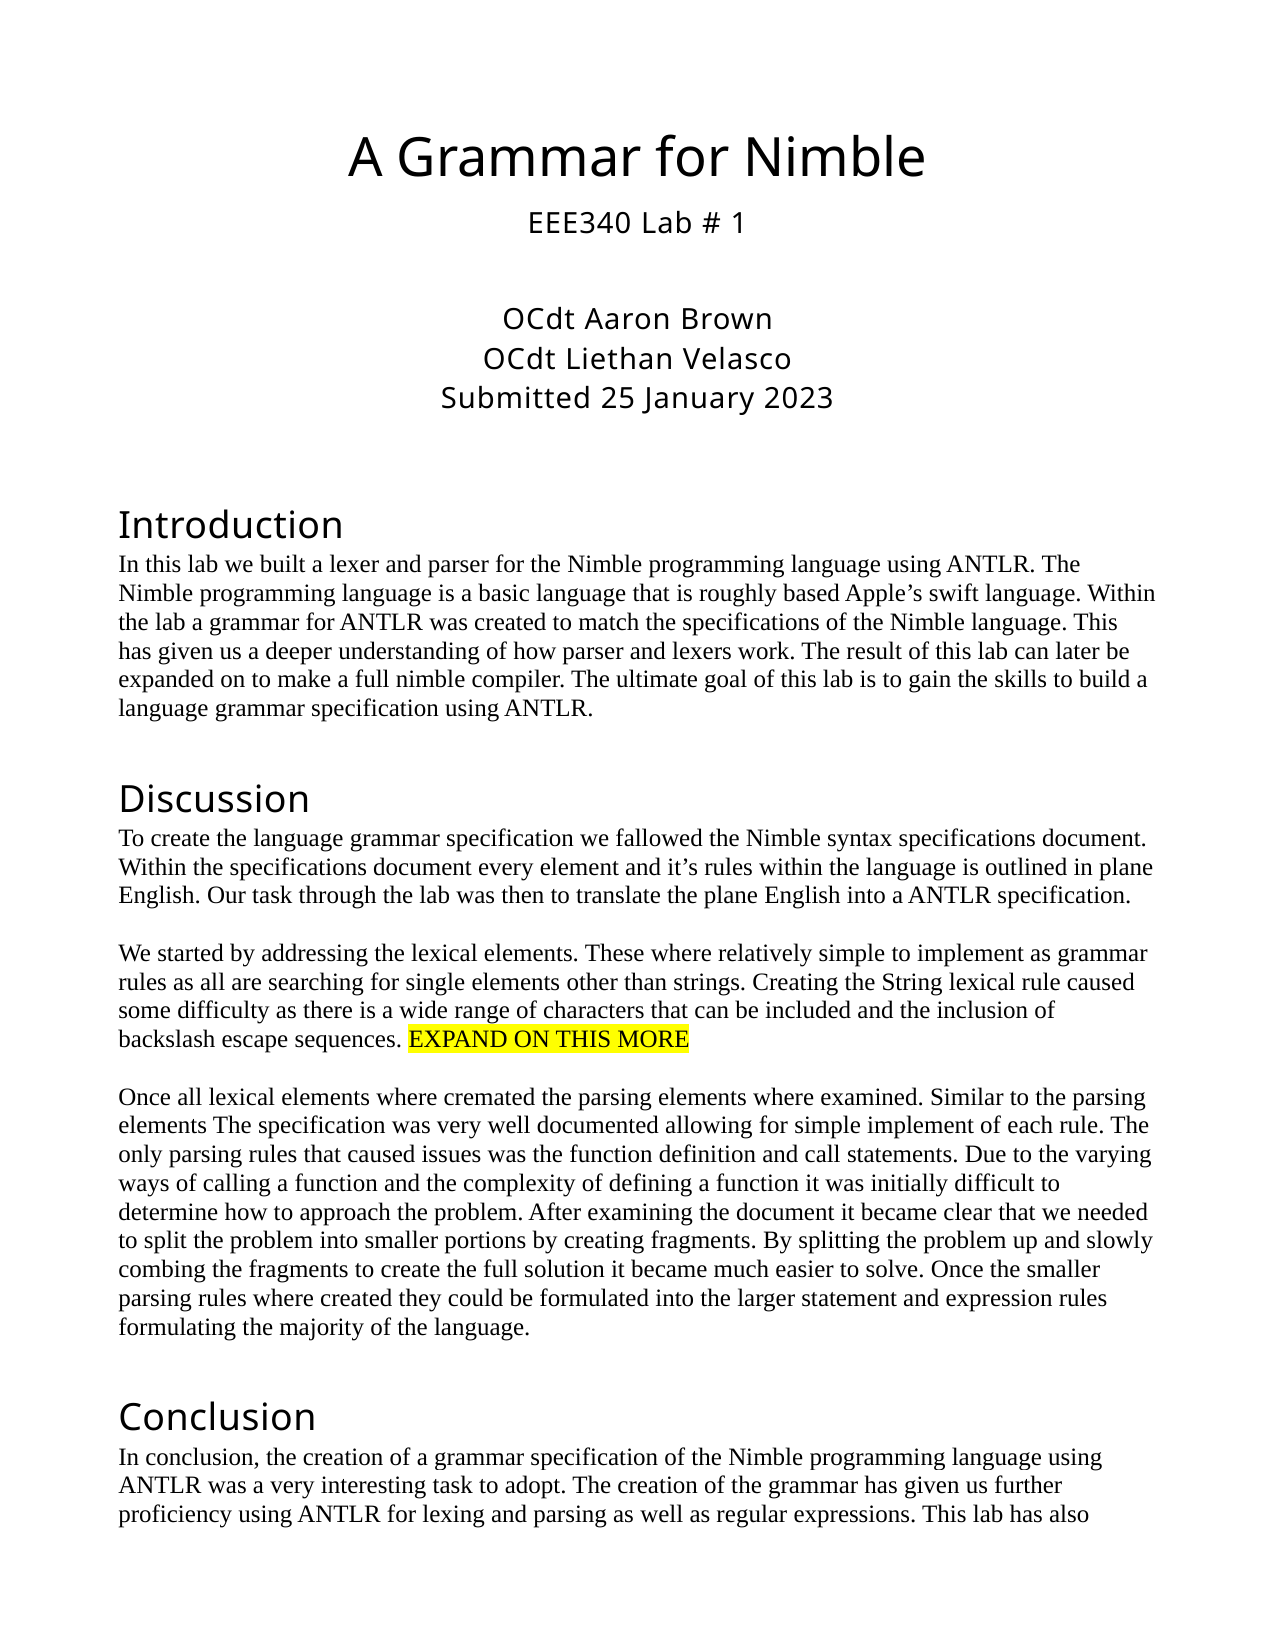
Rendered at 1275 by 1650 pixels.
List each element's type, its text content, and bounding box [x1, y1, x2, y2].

text We started by addressing the lexical elements. These where relatively simple to implement as grammar rules as all are searching for single elements other than strings. Creating the String lexical rule caused some difficulty as there is a wide range of characters that can be included and the inclusion of backslash escape sequences. EXPAND ON THIS MORE [118, 938, 1157, 1053]
subtitle Conclusion [118, 1391, 1157, 1442]
subtitle EEE340 Lab # 1 [118, 202, 1157, 242]
text OCdt Liethan Velasco [118, 338, 1157, 378]
subtitle Introduction [118, 498, 1157, 549]
title A Grammar for Nimble [118, 118, 1157, 192]
text To create the language grammar specification we fallowed the Nimble syntax specifications document. Within the specifications document every element and it’s rules within the language is outlined in plane English. Our task through the lab was then to translate the plane English into a ANTLR specification. [118, 823, 1157, 909]
text Once all lexical elements where cremated the parsing elements where examined. Similar to the parsing elements The specification was very well documented allowing for simple implement of each rule. The only parsing rules that caused issues was the function definition and call statements. Due to the varying ways of calling a function and the complexity of defining a function it was initially difficult to determine how to approach the problem. After examining the document it became clear that we needed to split the problem into smaller portions by creating fragments. By splitting the problem up and slowly combing the fragments to create the full solution it became much easier to solve. Once the smaller parsing rules where created they could be formulated into the larger statement and expression rules formulating the majority of the language. [118, 1082, 1157, 1341]
text OCdt Aaron Brown [118, 298, 1157, 338]
subtitle Discussion [118, 772, 1157, 823]
text In conclusion, the creation of a grammar specification of the Nimble programming language using ANTLR was a very interesting task to adopt. The creation of the grammar has given us further proficiency using ANTLR for lexing and parsing as well as regular expressions. This lab has also [118, 1442, 1157, 1528]
text In this lab we built a lexer and parser for the Nimble programming language using ANTLR. The Nimble programming language is a basic language that is roughly based Apple’s swift language. Within the lab a grammar for ANTLR was created to match the specifications of the Nimble language. This has given us a deeper understanding of how parser and lexers work. The result of this lab can later be expanded on to make a full nimble compiler. The ultimate goal of this lab is to gain the skills to build a language grammar specification using ANTLR. [118, 549, 1157, 722]
text Submitted 25 January 2023 [118, 378, 1157, 417]
